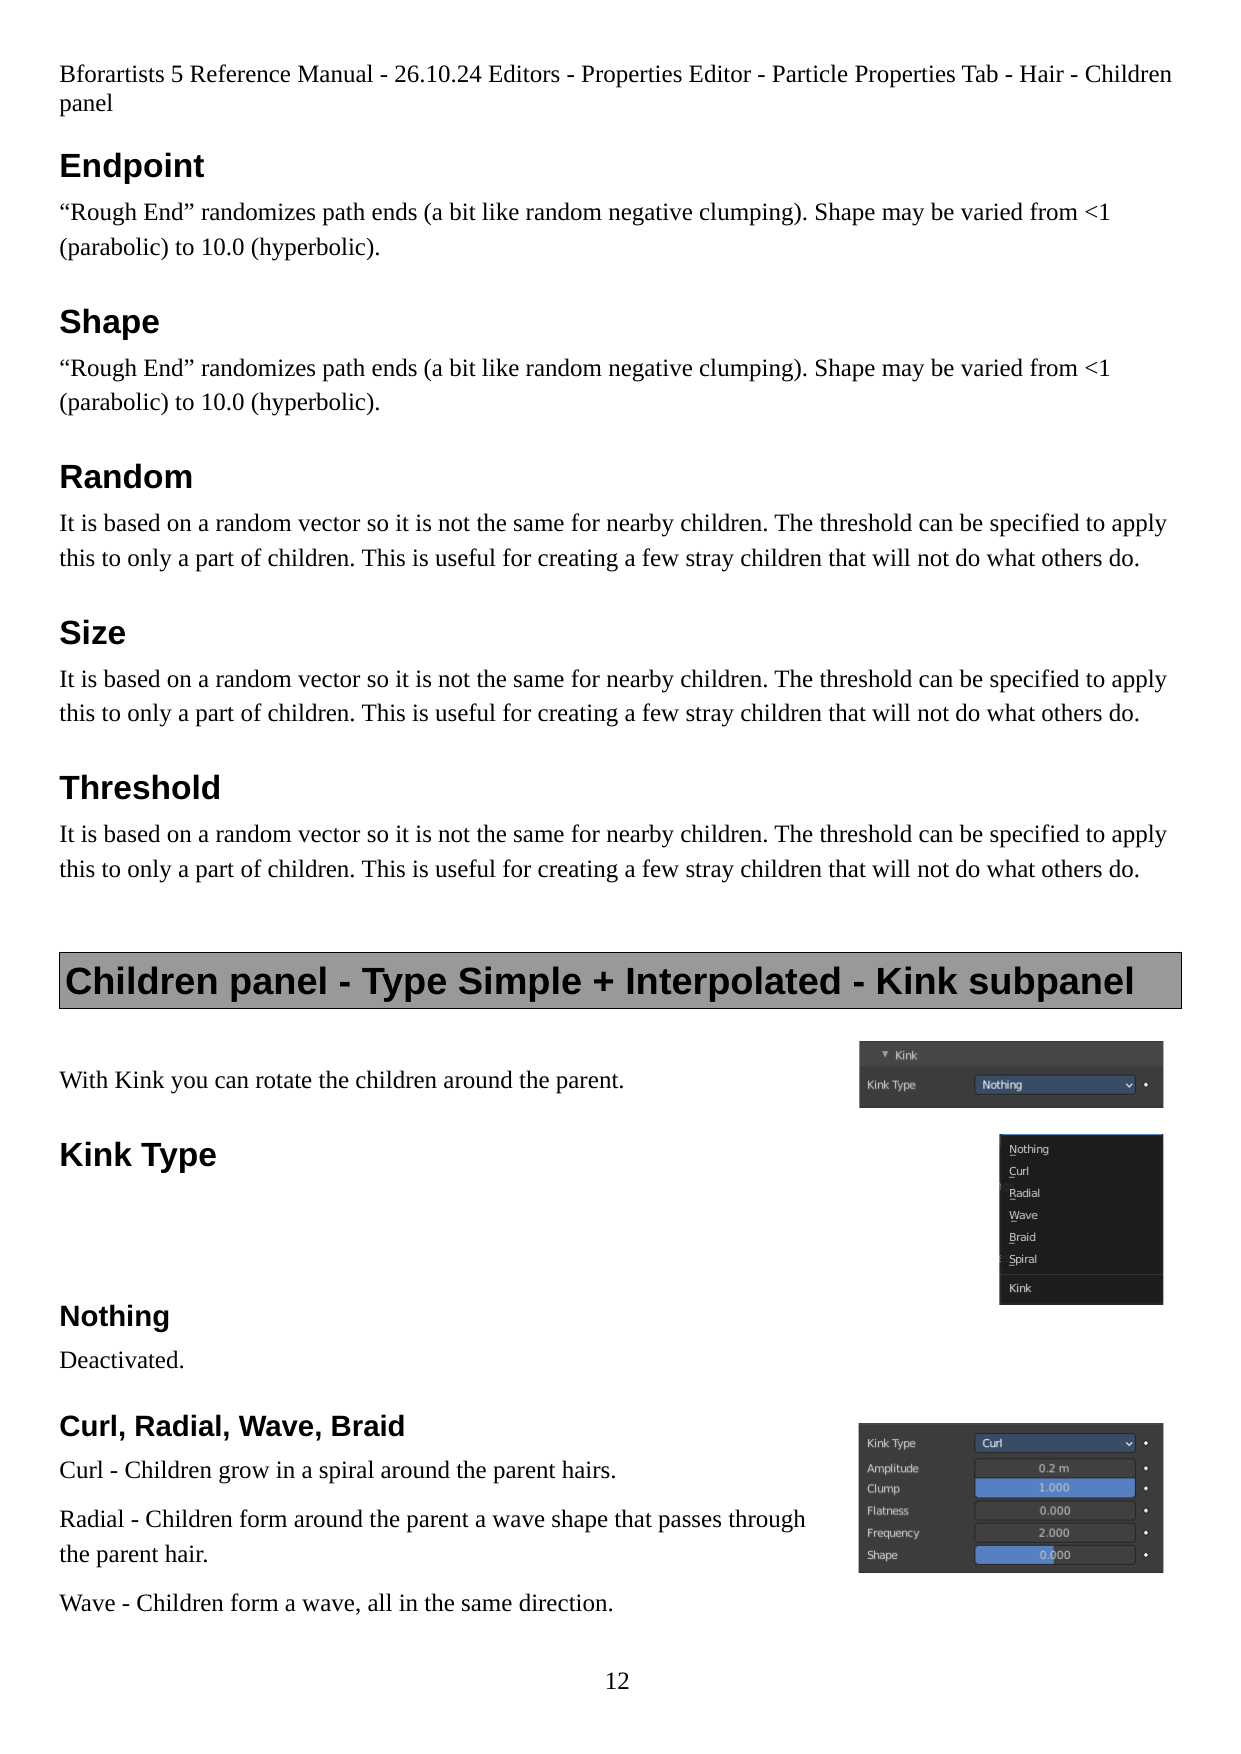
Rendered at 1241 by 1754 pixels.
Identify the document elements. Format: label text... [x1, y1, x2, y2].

text It is based on a random vector so it is not the same for nearby children. The threshold can be specified to apply this to only a part of children. This is useful for creating a few stray children that will not do what others do. [59, 664, 1181, 727]
text Curl - Children grow in a spiral around the parent hairs. [59, 1455, 858, 1484]
text With Kink you can rotate the children around the parent. [59, 1065, 859, 1094]
text “Rough End” randomizes path ends (a bit like random negative clumping). Shape may be varied from <1 (parabolic) to 10.0 (hyperbolic). [59, 353, 1181, 416]
text Wave - Children form a wave, all in the same direction. [59, 1588, 1181, 1617]
subtitle Endpoint [59, 146, 1181, 185]
subtitle Random [59, 457, 1181, 496]
picture [859, 1041, 1164, 1108]
subtitle Nothing [59, 1299, 1181, 1333]
subtitle Shape [59, 302, 1181, 340]
subtitle Curl, Radial, Wave, Braid [59, 1409, 1181, 1443]
text It is based on a random vector so it is not the same for nearby children. The threshold can be specified to apply this to only a part of children. This is useful for creating a few stray children that will not do what others do. [59, 508, 1181, 571]
subtitle Kink Type [59, 1135, 999, 1174]
subtitle Size [59, 613, 1181, 651]
picture [999, 1134, 1164, 1305]
picture [858, 1423, 1164, 1573]
table_header Children panel - Type Simple + Interpolated - Kink subpanel [60, 953, 1181, 1008]
text Deactivated. [59, 1345, 1181, 1374]
text It is based on a random vector so it is not the same for nearby children. The threshold can be specified to apply this to only a part of children. This is useful for creating a few stray children that will not do what others do. [59, 819, 1181, 882]
subtitle Threshold [59, 768, 1181, 807]
text Radial - Children form around the parent a wave shape that passes through the parent hair. [59, 1504, 858, 1567]
text “Rough End” randomizes path ends (a bit like random negative clumping). Shape may be varied from <1 (parabolic) to 10.0 (hyperbolic). [59, 197, 1181, 260]
subtitle [1164, 1135, 1181, 1174]
